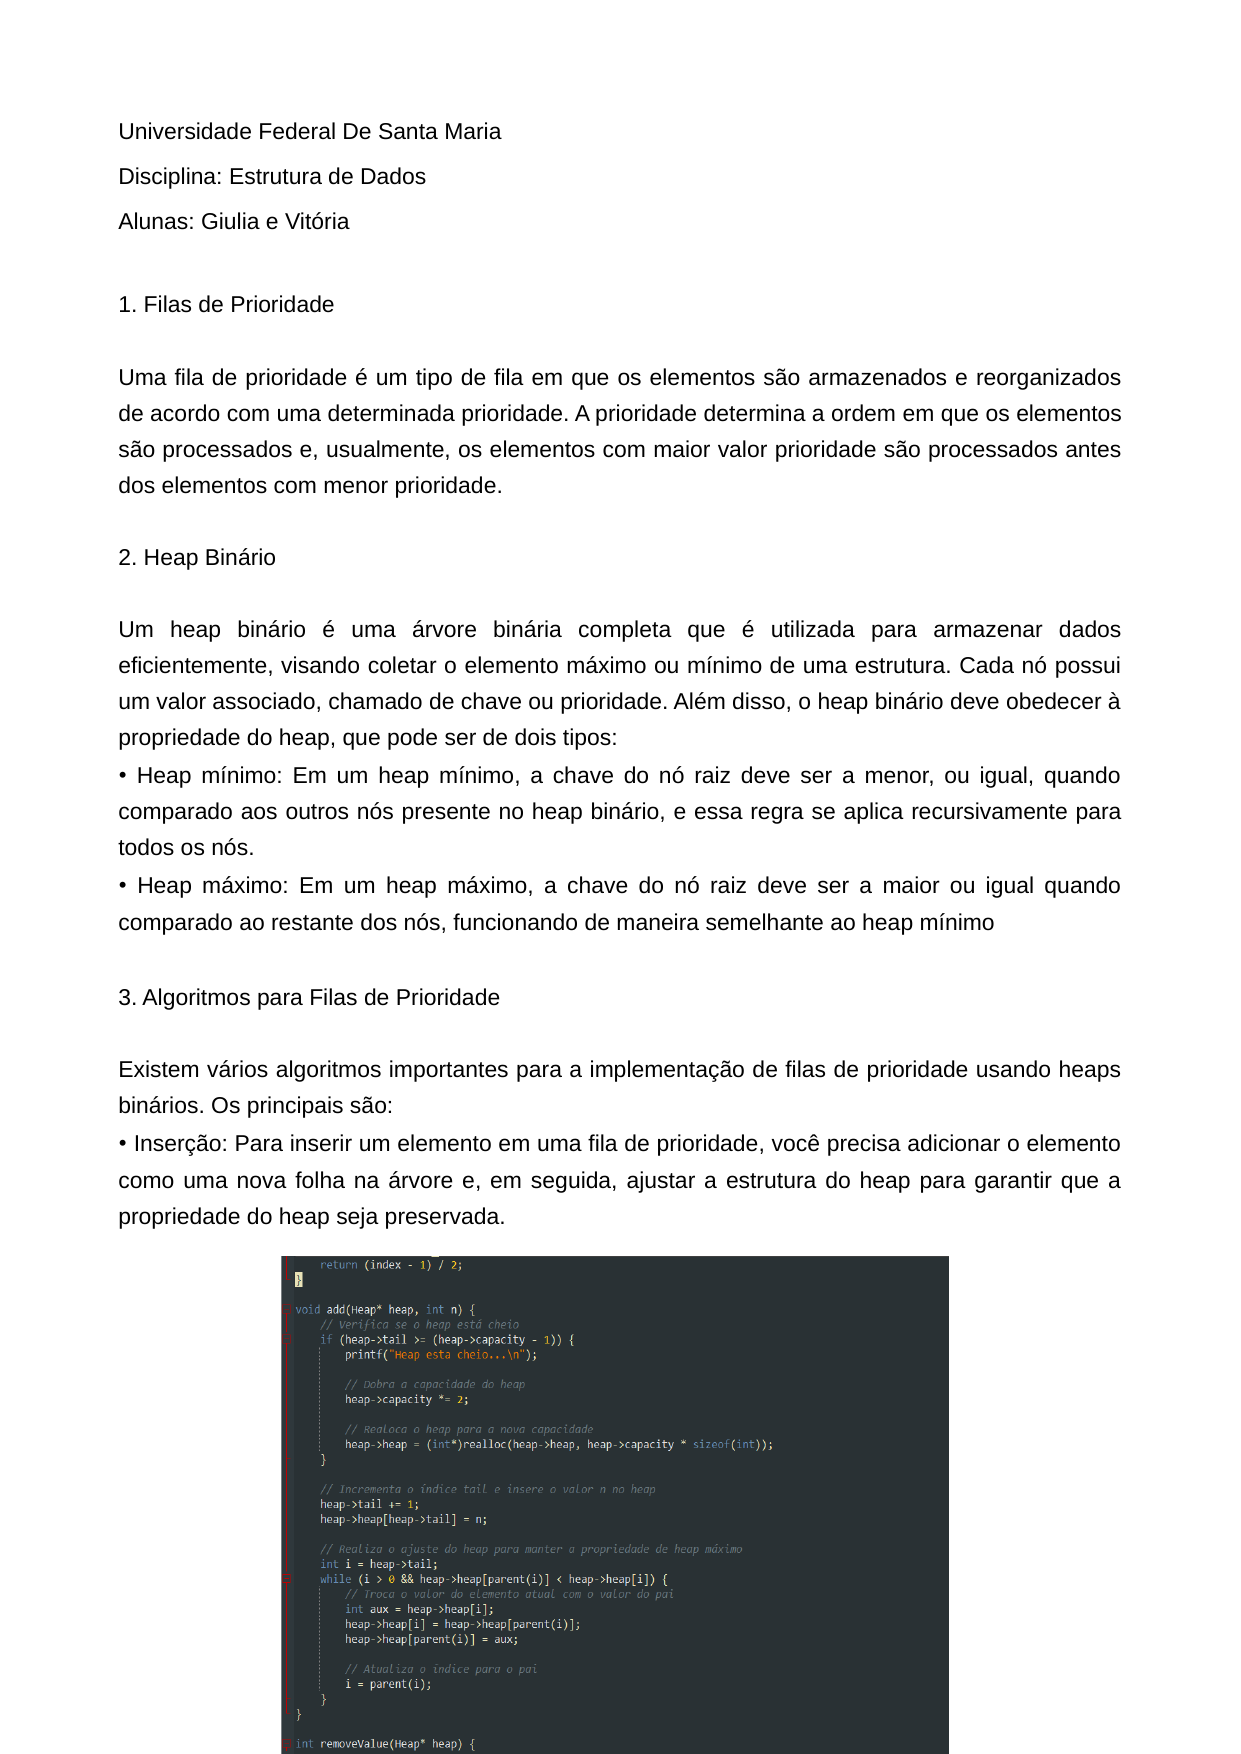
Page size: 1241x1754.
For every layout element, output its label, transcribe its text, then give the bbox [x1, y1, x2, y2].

text • Inserção: Para inserir um elemento em uma fila de prioridade, você precisa adicionar o elemento como uma nova folha na árvore e, em seguida, ajustar a estrutura do heap para garantir que a propriedade do heap seja preservada. [118, 1128, 1122, 1229]
text • Heap mínimo: Em um heap mínimo, a chave do nó raiz deve ser a menor, ou igual, quando comparado aos outros nós presente no heap binário, e essa regra se aplica recursivamente para todos os nós. [118, 760, 1122, 861]
text Disciplina: Estrutura de Dados [118, 163, 1122, 189]
text 1. Filas de Prioridade [118, 291, 1122, 318]
text Existem vários algoritmos importantes para a implementação de filas de prioridade usando heaps binários. Os principais são: [118, 1056, 1122, 1119]
text Alunas: Giulia e Vitória [118, 208, 1122, 234]
text 2. Heap Binário [118, 544, 1122, 570]
text • Heap máximo: Em um heap máximo, a chave do nó raiz deve ser a maior ou igual quando comparado ao restante dos nós, funcionando de maneira semelhante ao heap mínimo [118, 870, 1122, 935]
text Uma fila de prioridade é um tipo de fila em que os elementos são armazenados e reorganizados de acordo com uma determinada prioridade. A prioridade determina a ordem em que os elementos são processados e, usualmente, os elementos com maior valor prioridade são processados antes dos elementos com menor prioridade. [118, 363, 1122, 498]
text Universidade Federal De Santa Maria [118, 118, 1122, 144]
text Um heap binário é uma árvore binária completa que é utilizada para armazenar dados eficientemente, visando coletar o elemento máximo ou mínimo de uma estrutura. Cada nó possui um valor associado, chamado de chave ou prioridade. Além disso, o heap binário deve obedecer à propriedade do heap, que pode ser de dois tipos: [118, 616, 1122, 750]
text 3. Algoritmos para Filas de Prioridade [118, 984, 1122, 1011]
